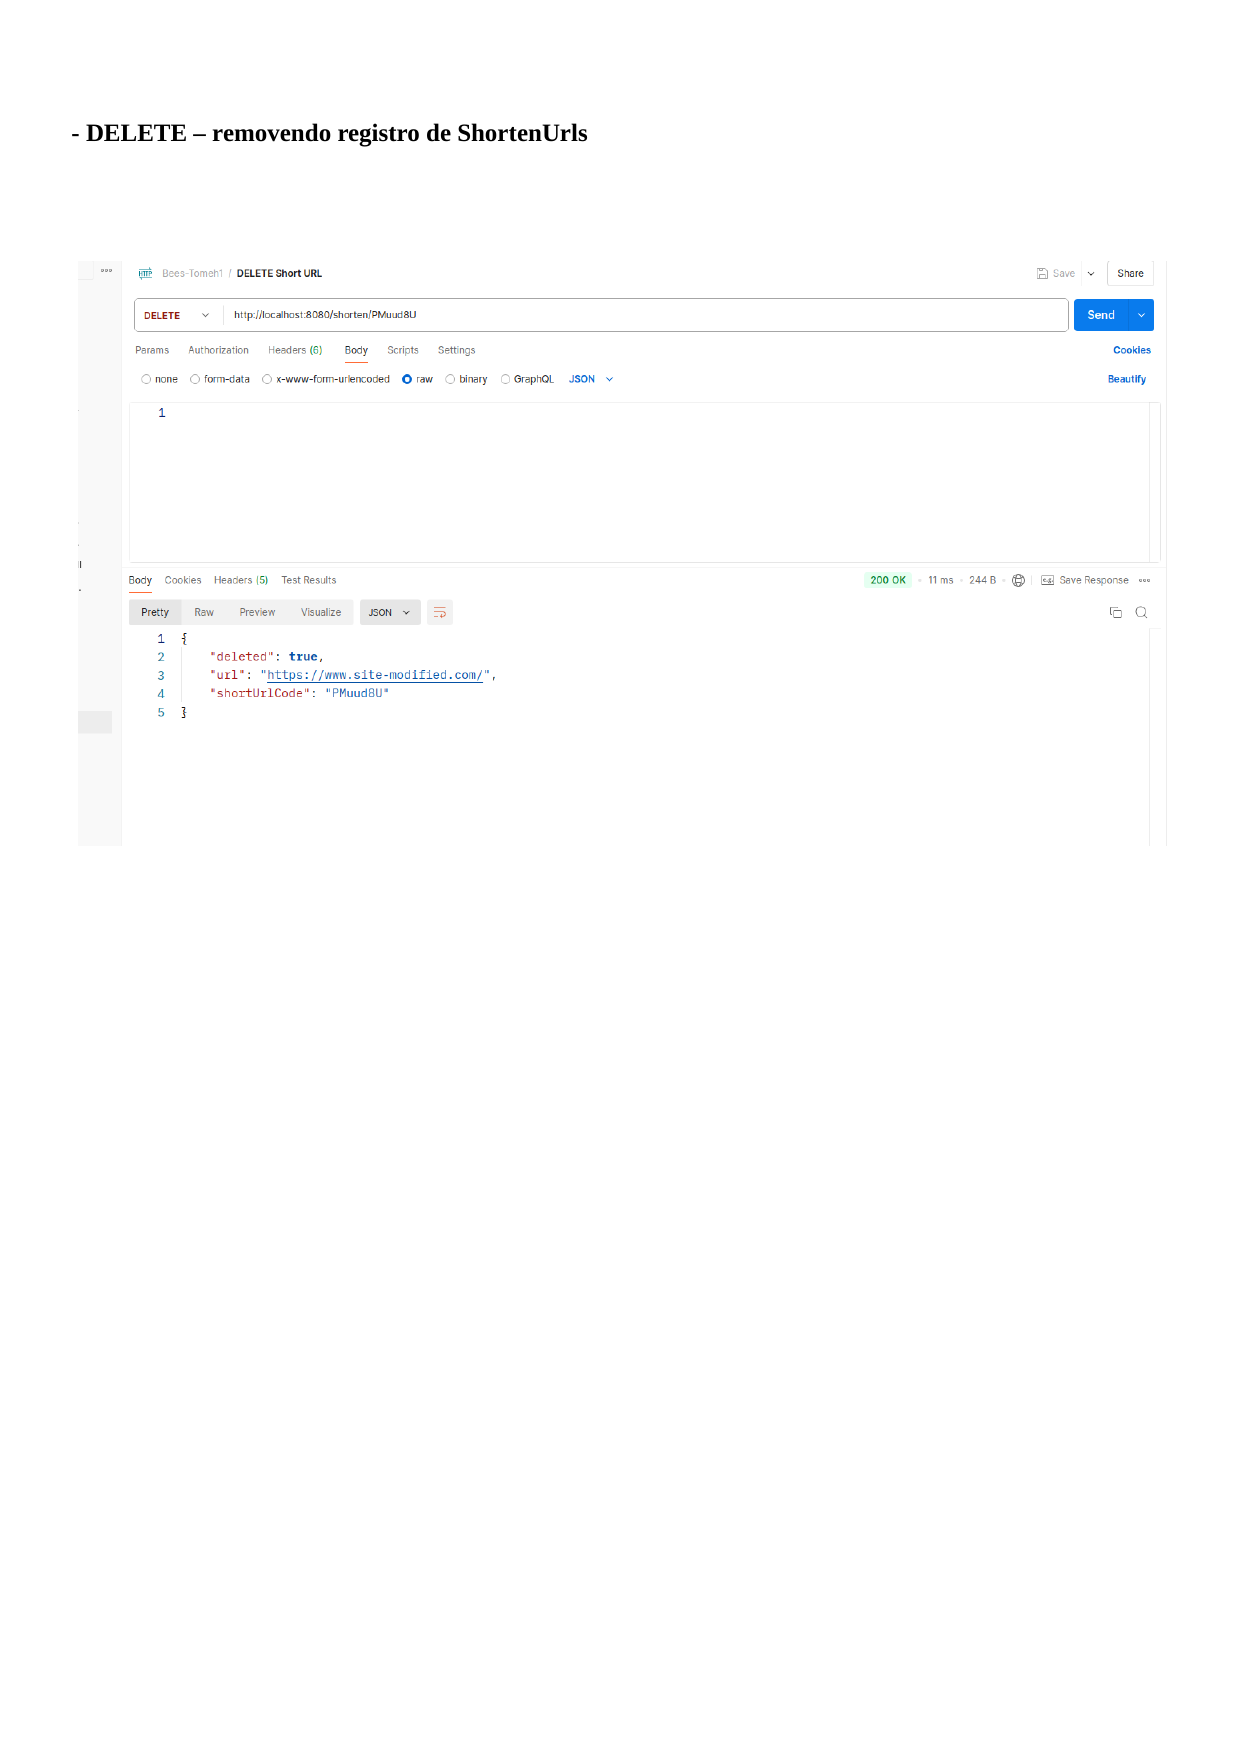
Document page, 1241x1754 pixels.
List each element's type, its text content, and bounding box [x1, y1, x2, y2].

text - DELETE – removendo registro de ShortenUrls [71, 118, 1176, 204]
picture [78, 261, 1169, 846]
